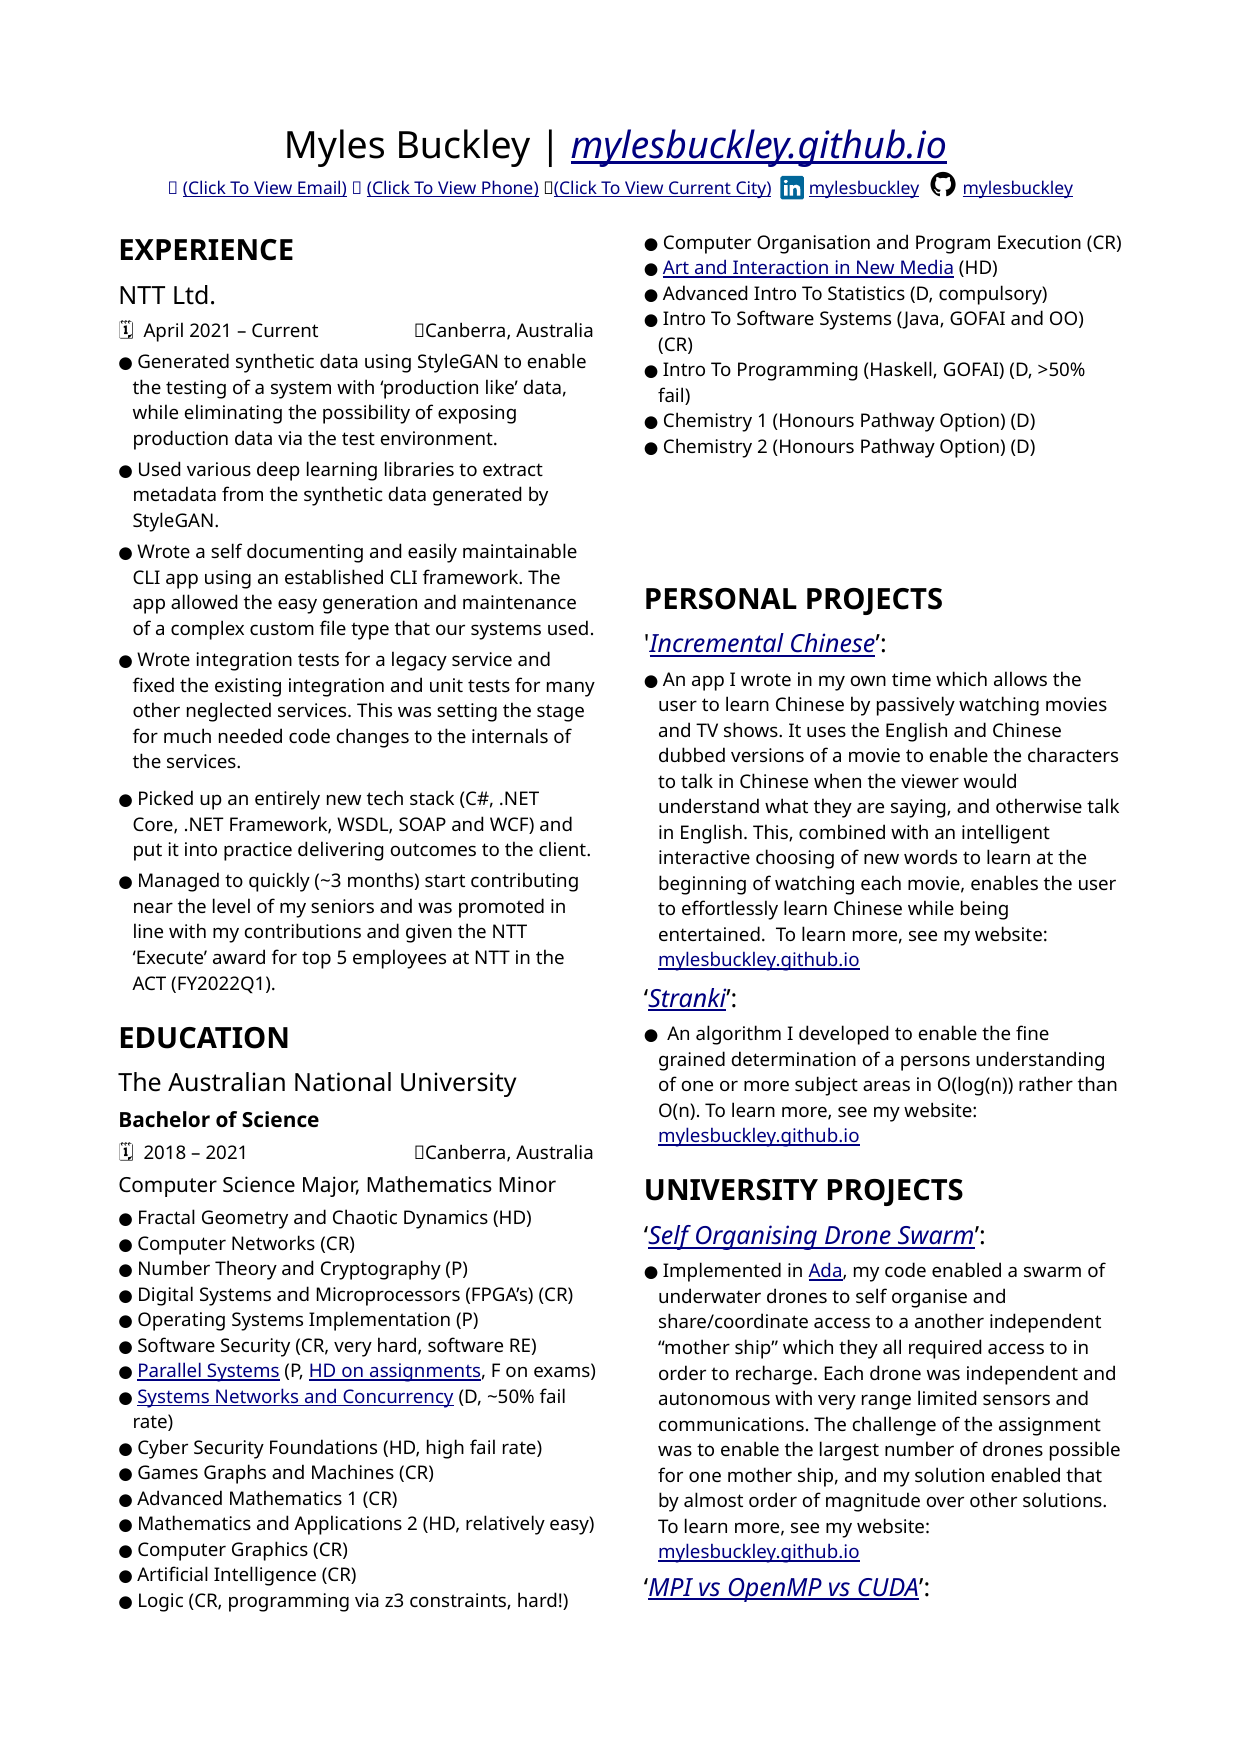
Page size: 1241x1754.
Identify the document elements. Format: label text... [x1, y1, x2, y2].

text 🗓 April 2021 – Current 📍Canberra, Australia [118, 317, 596, 343]
list Software Security (CR, very hard, software RE) [118, 1332, 596, 1358]
list Computer Organisation and Program Execution (CR) [644, 229, 1122, 255]
list Mathematics and Applications 2 (HD, relatively easy) [118, 1511, 596, 1536]
list Generated synthetic data using StyleGAN to enable the testing of a system with ‘production like’ data, while eliminating the possibility of exposing production data via the test environment. [118, 348, 596, 451]
list Chemistry 1 (Honours Pathway Option) (D) [644, 408, 1122, 433]
picture [928, 169, 958, 199]
list Computer Networks (CR) [118, 1230, 596, 1256]
list Parallel Systems (P, HD on assignments, F on exams) [118, 1358, 596, 1383]
text ‘Stranki’: [644, 981, 1122, 1015]
list Used various deep learning libraries to extract metadata from the synthetic data generated by StyleGAN. [118, 456, 596, 533]
list Wrote a self documenting and easily maintainable CLI app using an established CLI framework. The app allowed the easy generation and maintenance of a complex custom file type that our systems used. [118, 538, 596, 641]
text NTT Ltd. [118, 277, 596, 311]
list An app I wrote in my own time which allows the user to learn Chinese by passively watching movies and TV shows. It uses the English and Chinese dubbed versions of a movie to enable the characters to talk in Chinese when the viewer would understand what they are saying, and otherwise talk in English. This, combined with an intelligent interactive choosing of new words to learn at the beginning of watching each movie, enables the user to effortlessly learn Chinese while being entertained. To learn more, see my website: mylesbuckley.github.io [644, 666, 1122, 972]
list Cyber Security Foundations (HD, high fail rate) [118, 1434, 596, 1460]
text EXPERIENCE [118, 229, 596, 269]
list An algorithm I developed to enable the fine grained determination of a persons understanding of one or more subject areas in O(log(n)) rather than O(n). To learn more, see my website: mylesbuckley.github.io [644, 1021, 1122, 1148]
text ‘Self Organising Drone Swarm’: [644, 1218, 1122, 1252]
list Games Graphs and Machines (CR) [118, 1460, 596, 1485]
list Intro To Programming (Haskell, GOFAI) (D, >50% fail) [644, 357, 1122, 408]
text ‘MPI vs OpenMP vs CUDA’: [644, 1570, 1122, 1604]
list Art and Interaction in New Media (HD) [644, 255, 1122, 280]
text UNIVERSITY PROJECTS [644, 1170, 1122, 1209]
list Advanced Mathematics 1 (CR) [118, 1485, 596, 1511]
list Artificial Intelligence (CR) [118, 1562, 596, 1587]
list Digital Systems and Microprocessors (FPGA’s) (CR) [118, 1281, 596, 1307]
list Systems Networks and Concurrency (D, ~50% fail rate) [118, 1383, 596, 1434]
list Picked up an entirely new tech stack (C#, .NET Core, .NET Framework, WSDL, SOAP and WCF) and put it into practice delivering outcomes to the client. [118, 785, 596, 862]
text EDUCATION [118, 1017, 596, 1057]
text Computer Science Major, Mathematics Minor [118, 1170, 596, 1199]
text Bachelor of Science [118, 1105, 596, 1133]
list Fractal Geometry and Chaotic Dynamics (HD) [118, 1204, 596, 1230]
list Advanced Intro To Statistics (D, compulsory) [644, 280, 1122, 306]
list Logic (CR, programming via z3 constraints, hard!) [118, 1587, 596, 1613]
text PERSONAL PROJECTS [644, 578, 1122, 618]
list Chemistry 2 (Honours Pathway Option) (D) [644, 433, 1122, 459]
text The Australian National University [118, 1065, 596, 1099]
list Computer Graphics (CR) [118, 1536, 596, 1562]
list Wrote integration tests for a legacy service and fixed the existing integration and unit tests for many other neglected services. This was setting the stage for much needed code changes to the internals of the services. [118, 646, 596, 774]
text 🗓 2018 – 2021 📍Canberra, Australia [118, 1139, 596, 1164]
list Intro To Software Systems (Java, GOFAI and OO) (CR) [644, 306, 1122, 357]
list Managed to quickly (~3 months) start contributing near the level of my seniors and was promoted in line with my contributions and given the NTT ‘Execute’ award for top 5 employees at NTT in the ACT (FY2022Q1). [118, 868, 596, 995]
list Operating Systems Implementation (P) [118, 1307, 596, 1332]
list Implemented in Ada, my code enabled a swarm of underwater drones to self organise and share/coordinate access to a another independent “mother ship” which they all required access to in order to recharge. Each drone was independent and autonomous with very range limited sensors and communications. The challenge of the assignment was to enable the largest number of drones possible for one mother ship, and my solution enabled that by almost order of magnitude over other solutions. To learn more, see my website: mylesbuckley.github.io [644, 1258, 1122, 1564]
text 'Incremental Chinese’: [644, 626, 1122, 660]
list Number Theory and Cryptography (P) [118, 1256, 596, 1281]
